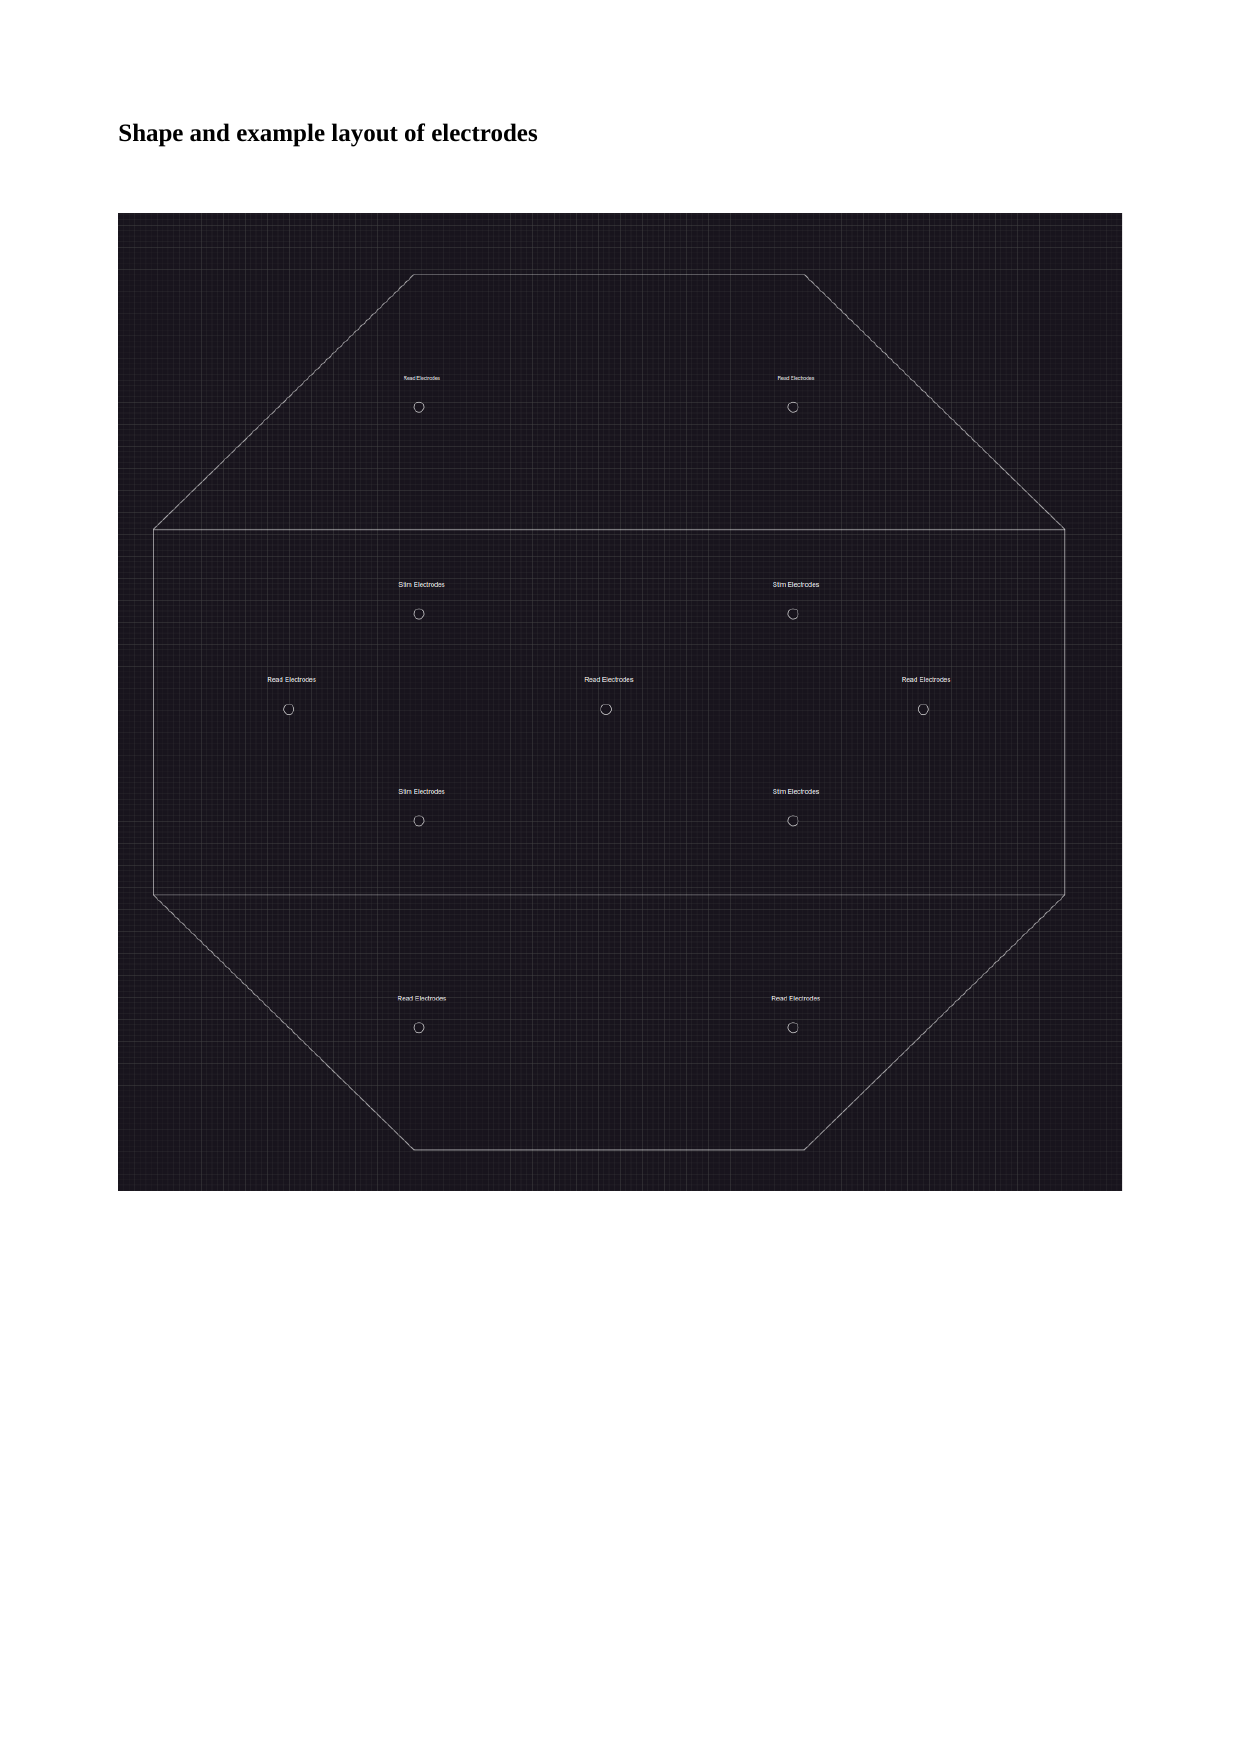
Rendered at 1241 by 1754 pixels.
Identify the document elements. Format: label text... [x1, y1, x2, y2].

picture [118, 213, 1123, 1191]
subtitle Shape and example layout of electrodes [118, 118, 1122, 147]
